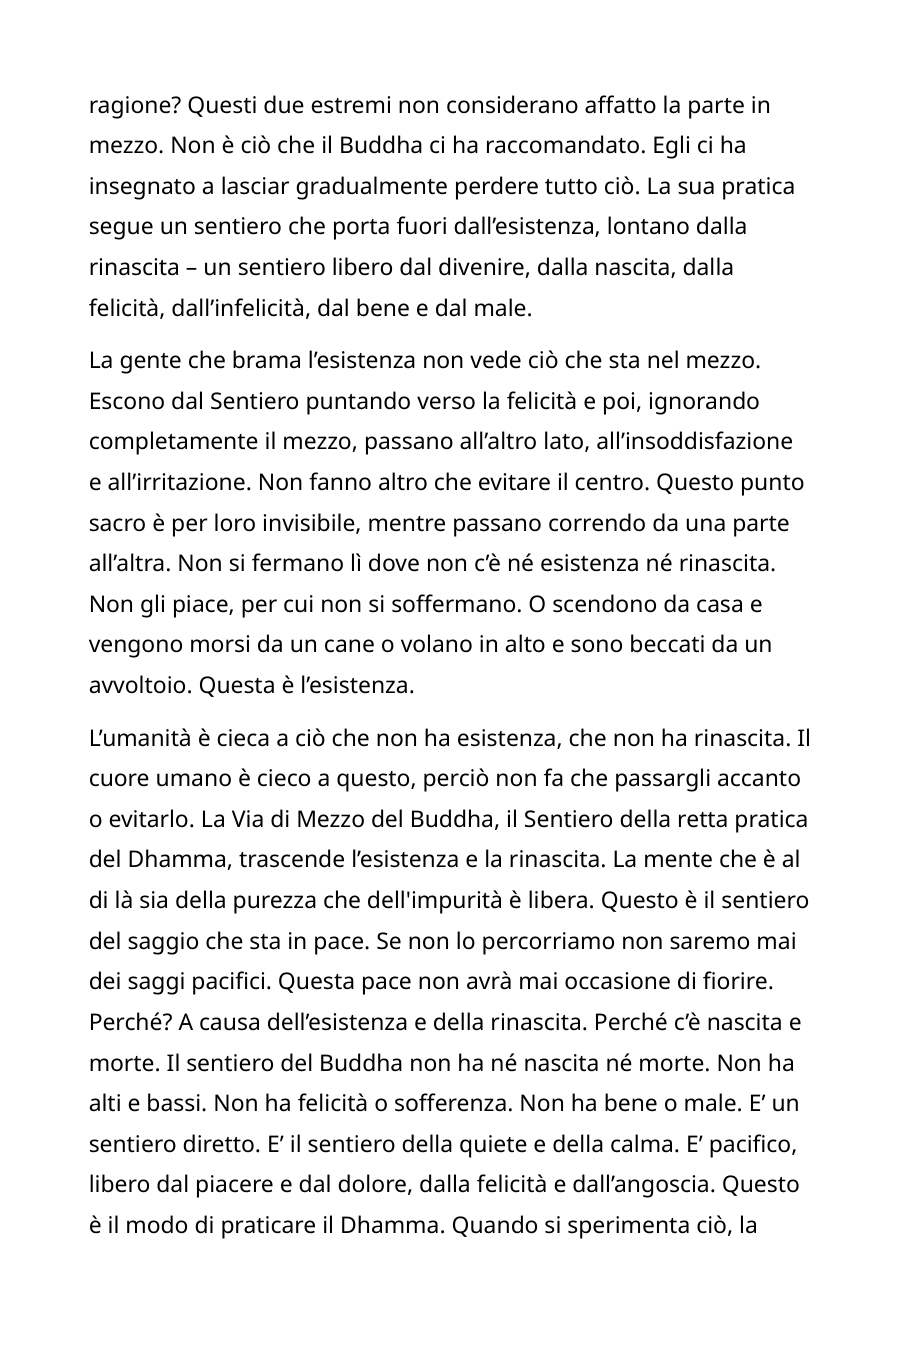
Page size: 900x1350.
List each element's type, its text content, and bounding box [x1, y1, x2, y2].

text La gente che brama l’esistenza non vede ciò che sta nel mezzo. Escono dal Sentiero puntando verso la felicità e poi, ignorando completamente il mezzo, passano all’altro lato, all’insoddisfazione e all’irritazione. Non fanno altro che evitare il centro. Questo punto sacro è per loro invisibile, mentre passano correndo da una parte all’altra. Non si fermano lì dove non c’è né esistenza né rinascita. Non gli piace, per cui non si soffermano. O scendono da casa e vengono morsi da un cane o volano in alto e sono beccati da un avvoltoio. Questa è l’esistenza. [88, 344, 811, 700]
text ragione? Questi due estremi non considerano affatto la parte in mezzo. Non è ciò che il Buddha ci ha raccomandato. Egli ci ha insegnato a lasciar gradualmente perdere tutto ciò. La sua pratica segue un sentiero che porta fuori dall’esistenza, lontano dalla rinascita – un sentiero libero dal divenire, dalla nascita, dalla felicità, dall’infelicità, dal bene e dal male. [88, 88, 811, 323]
text L’umanità è cieca a ciò che non ha esistenza, che non ha rinascita. Il cuore umano è cieco a questo, perciò non fa che passargli accanto o evitarlo. La Via di Mezzo del Buddha, il Sentiero della retta pratica del Dhamma, trascende l’esistenza e la rinascita. La mente che è al di là sia della purezza che dell'impurità è libera. Questo è il sentiero del saggio che sta in pace. Se non lo percorriamo non saremo mai dei saggi pacifici. Questa pace non avrà mai occasione di fiorire. Perché? A causa dell’esistenza e della rinascita. Perché c’è nascita e morte. Il sentiero del Buddha non ha né nascita né morte. Non ha alti e bassi. Non ha felicità o sofferenza. Non ha bene o male. E’ un sentiero diretto. E’ il sentiero della quiete e della calma. E’ pacifico, libero dal piacere e dal dolore, dalla felicità e dall’angoscia. Questo è il modo di praticare il Dhamma. Quando si sperimenta ciò, la [88, 721, 811, 1240]
